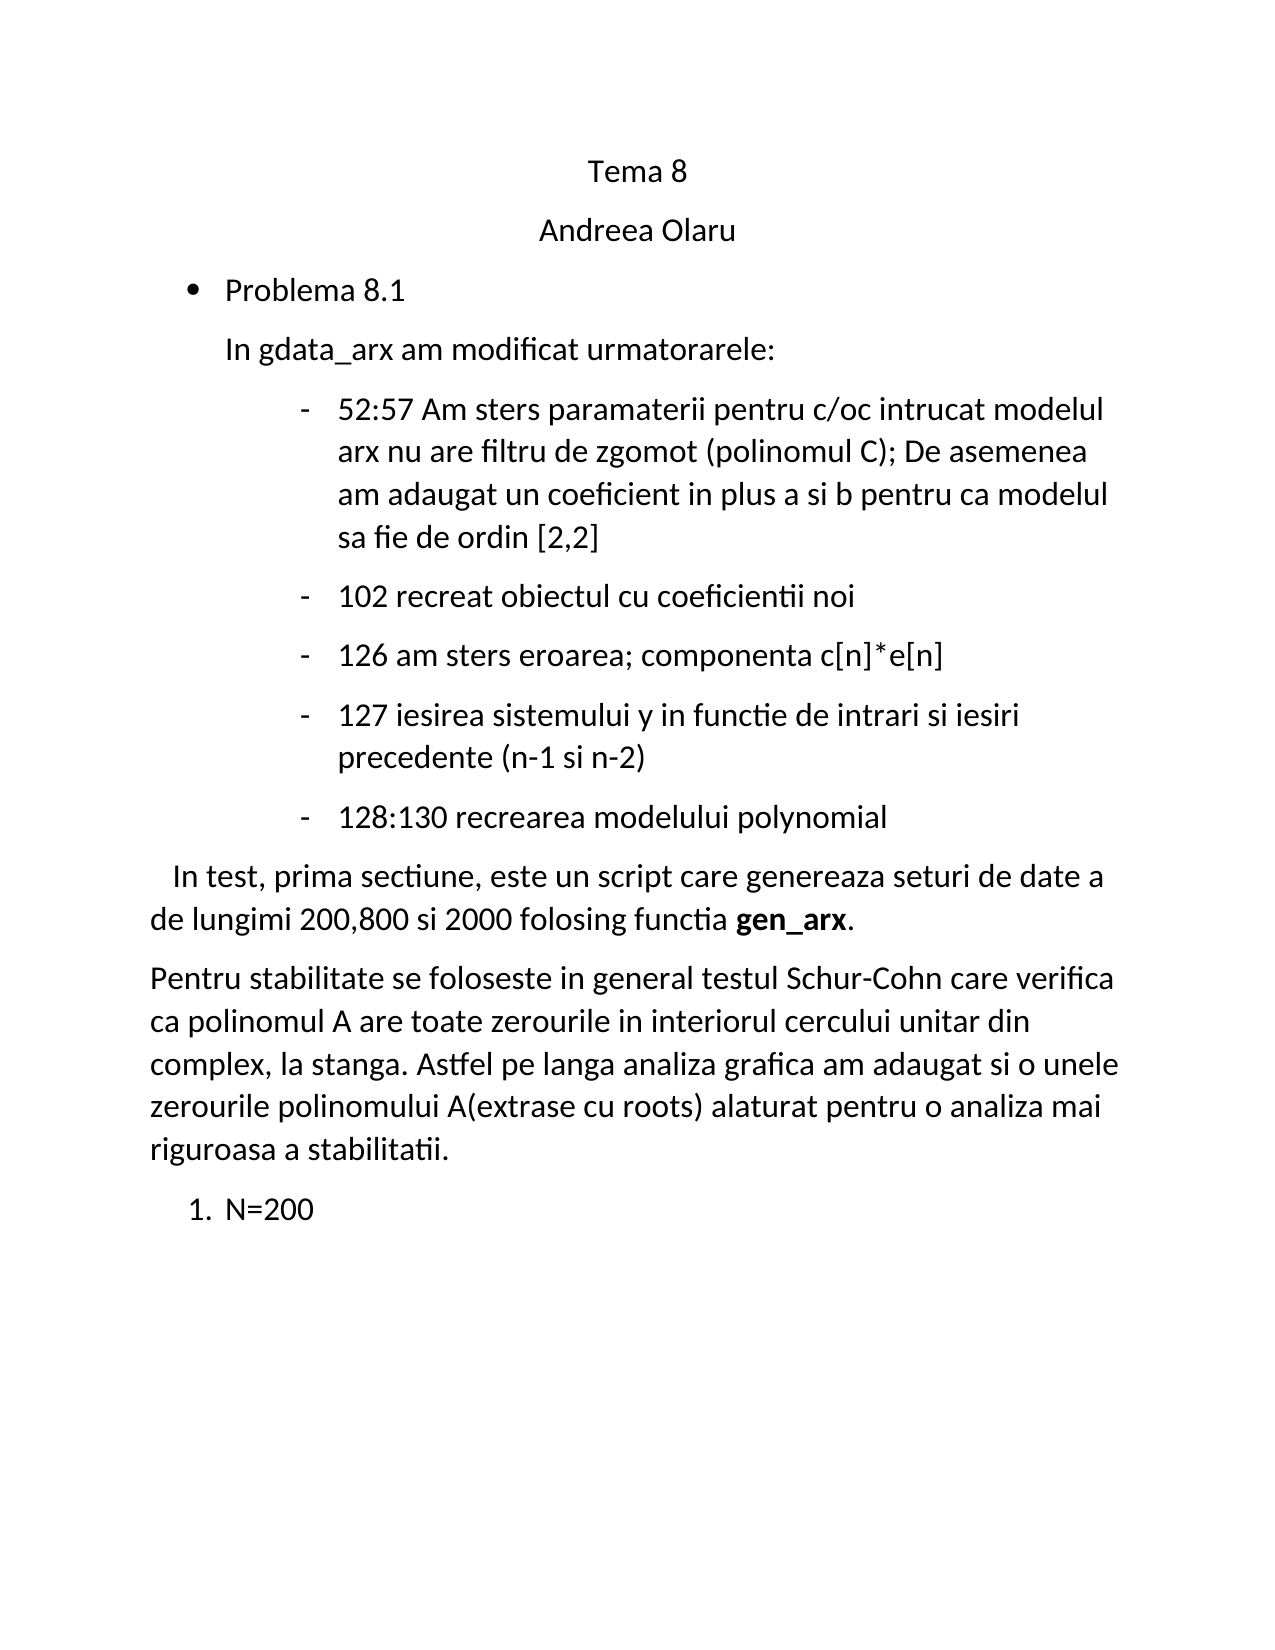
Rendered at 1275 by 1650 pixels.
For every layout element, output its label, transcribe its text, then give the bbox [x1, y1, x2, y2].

list In gdata_arx am modificat urmatorarele: [225, 328, 1125, 369]
list 126 am sters eroarea; componenta c[n]*e[n] [300, 634, 1125, 675]
text In test, prima sectiune, este un script care genereaza seturi de date a de lungimi 200,800 si 2000 folosing functia gen_arx. [150, 855, 1125, 939]
list 52:57 Am sters paramaterii pentru c/oc intrucat modelul arx nu are filtru de zgomot (polinomul C); De asemenea am adaugat un coeficient in plus a si b pentru ca modelul sa fie de ordin [2,2] [300, 387, 1125, 556]
list N=200 [187, 1187, 1125, 1228]
list Problema 8.1 [187, 269, 1125, 309]
text Pentru stabilitate se foloseste in general testul Schur-Cohn care verifica ca polinomul A are toate zerourile in interiorul cercului unitar din complex, la stanga. Astfel pe langa analiza grafica am adaugat si o unele zerourile polinomului A(extrase cu roots) alaturat pentru o analiza mai riguroasa a stabilitatii. [150, 957, 1125, 1169]
list 102 recreat obiectul cu coeficientii noi [300, 575, 1125, 616]
text Tema 8 [150, 150, 1125, 191]
list 127 iesirea sistemului y in functie de intrari si iesiri precedente (n-1 si n-2) [300, 694, 1125, 777]
list 128:130 recrearea modelului polynomial [300, 796, 1125, 837]
text Andreea Olaru [150, 209, 1125, 250]
